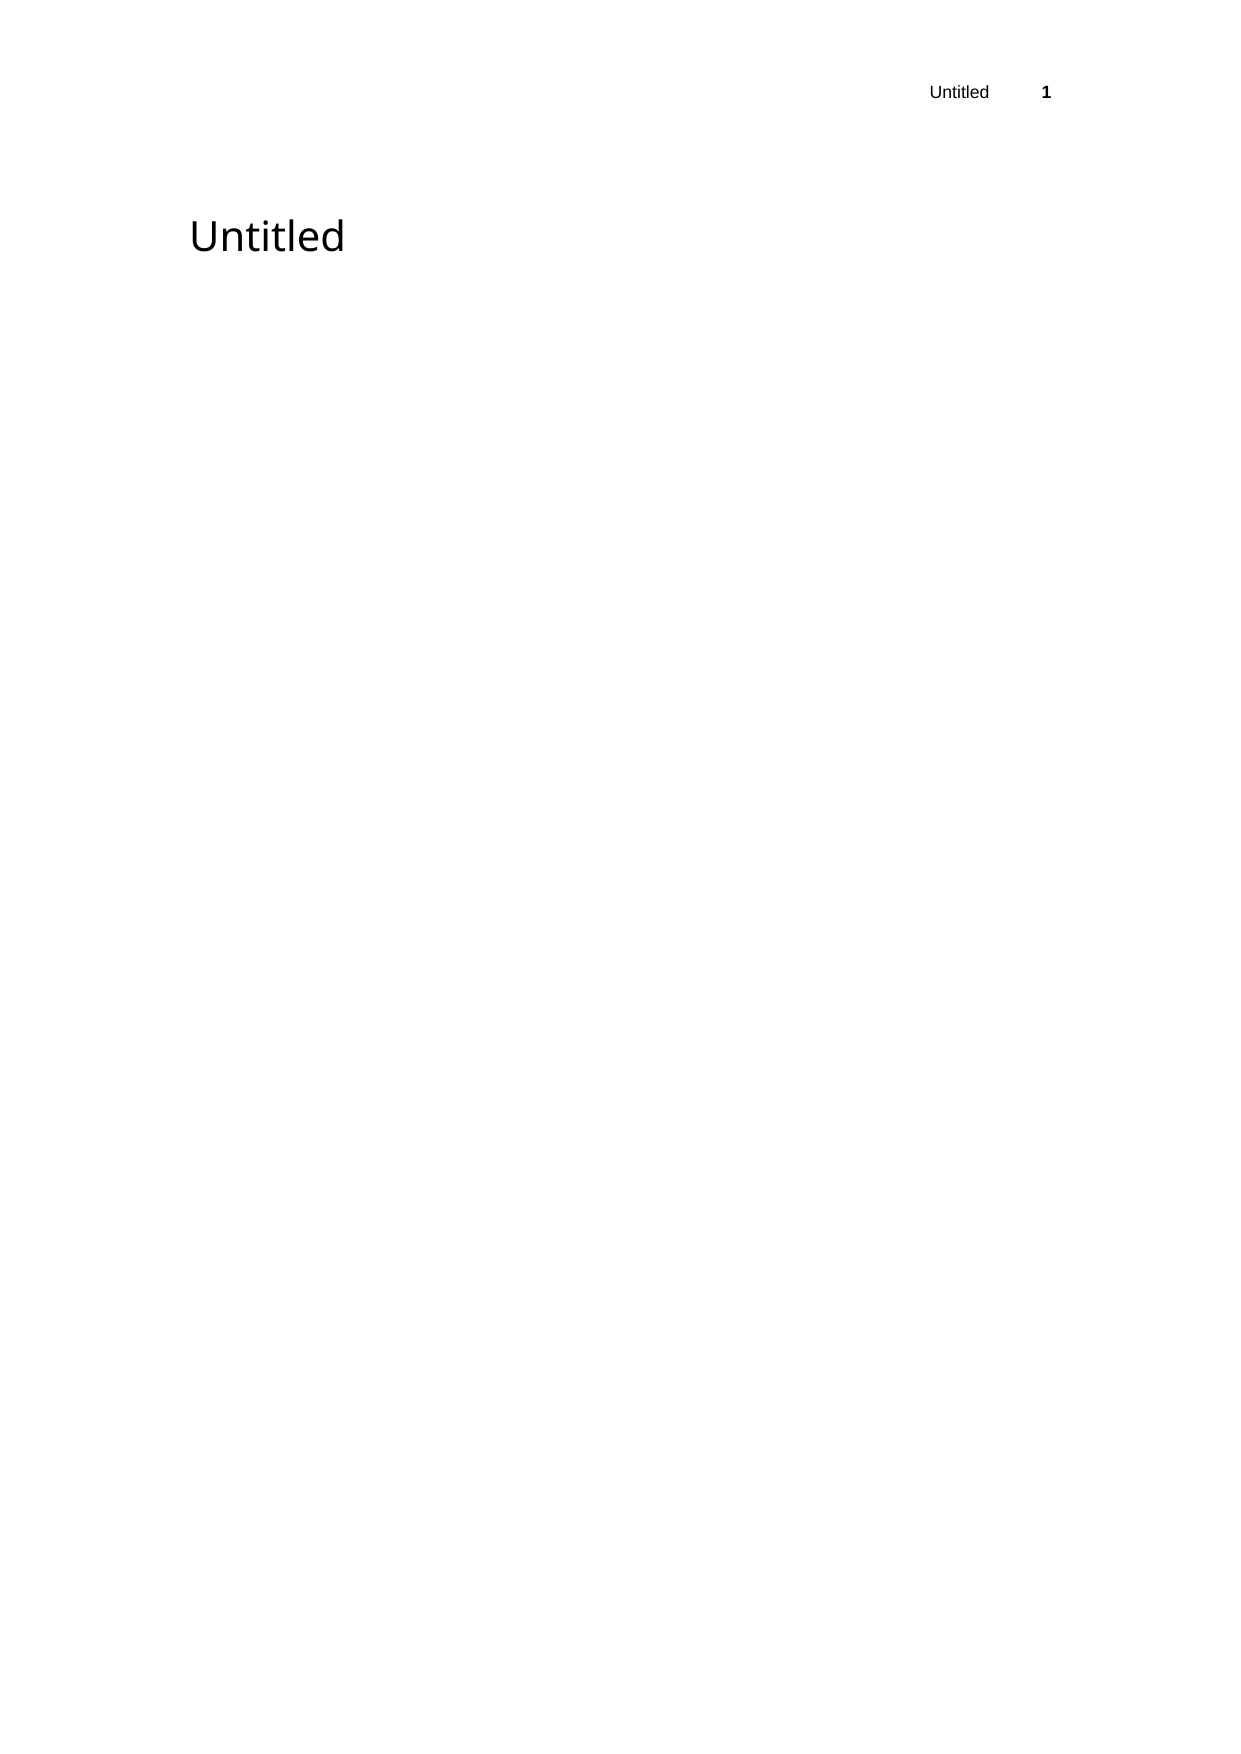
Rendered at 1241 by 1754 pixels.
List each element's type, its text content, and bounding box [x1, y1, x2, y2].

title Untitled [189, 207, 1051, 264]
